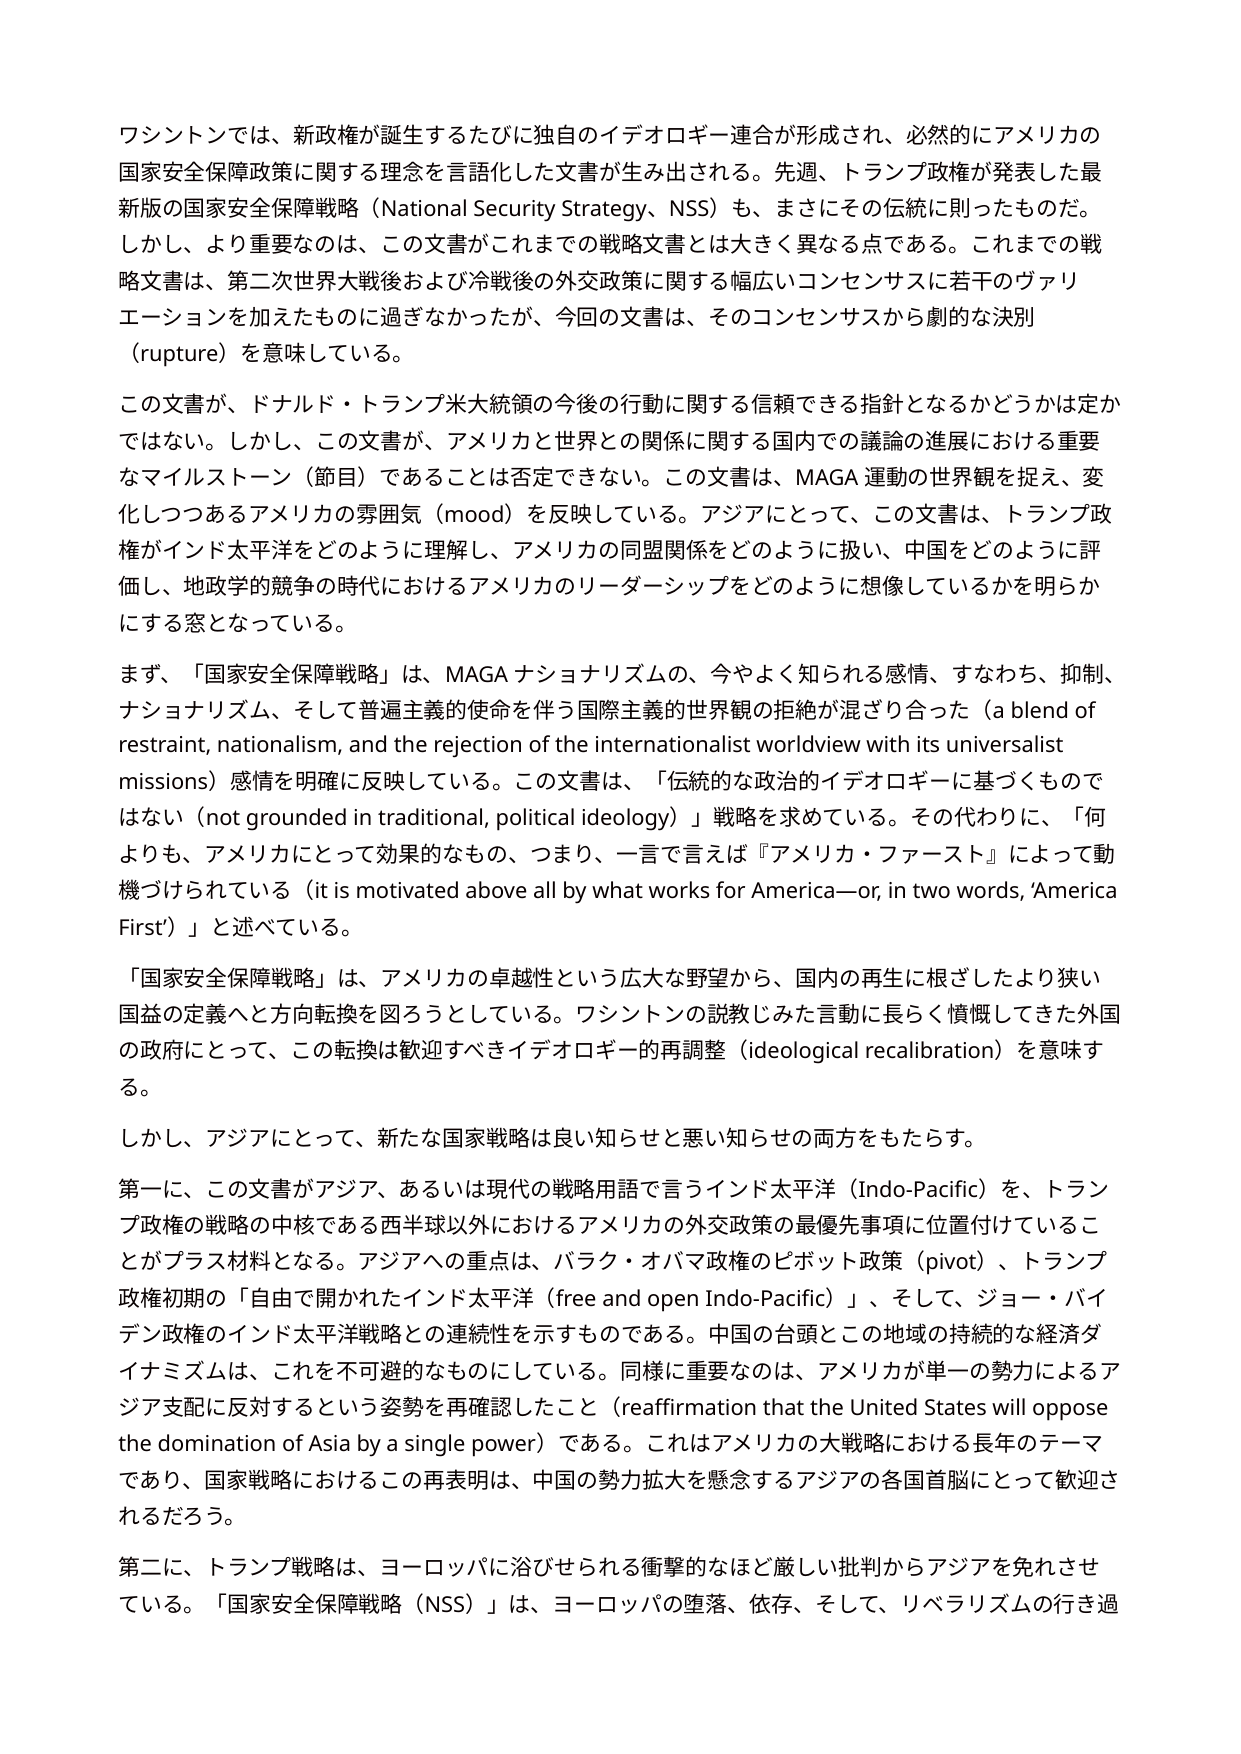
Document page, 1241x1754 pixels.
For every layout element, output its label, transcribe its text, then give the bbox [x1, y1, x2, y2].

text まず、「国家安全保障戦略」は、MAGA ナショナリズムの、今やよく知られる感情、すなわち、抑制、ナショナリズム、そして普遍主義的使命を伴う国際主義的世界観の拒絶が混ざり合った（a blend of restraint, nationalism, and the rejection of the internationalist worldview with its universalist missions）感情を明確に反映している。この文書は、「伝統的な政治的イデオロギーに基づくものではない（not grounded in traditional, political ideology）」戦略を求めている。その代わりに、「何よりも、アメリカにとって効果的なもの、つまり、一言で言えば『アメリカ・ファースト』によって動機づけられている（it is motivated above all by what works for America—or, in two words, ‘America First’）」と述べている。 [118, 657, 1122, 941]
text この文書が、ドナルド・トランプ米大統領の今後の行動に関する信頼できる指針となるかどうかは定かではない。しかし、この文書が、アメリカと世界との関係に関する国内での議論の進展における重要なマイルストーン（節目）であることは否定できない。この文書は、MAGA 運動の世界観を捉え、変化しつつあるアメリカの雰囲気（mood）を反映している。アジアにとって、この文書は、トランプ政権がインド太平洋をどのように理解し、アメリカの同盟関係をどのように扱い、中国をどのように評価し、地政学的競争の時代におけるアメリカのリーダーシップをどのように想像しているかを明らかにする窓となっている。 [118, 387, 1122, 637]
text 第一に、この文書がアジア、あるいは現代の戦略用語で言うインド太平洋（Indo-Pacific）を、トランプ政権の戦略の中核である西半球以外におけるアメリカの外交政策の最優先事項に位置付けていることがプラス材料となる。アジアへの重点は、バラク・オバマ政権のピボット政策（pivot）、トランプ政権初期の「自由で開かれたインド太平洋（free and open Indo-Pacific）」、そして、ジョー・バイデン政権のインド太平洋戦略との連続性を示すものである。中国の台頭とこの地域の持続的な経済ダイナミズムは、これを不可避的なものにしている。同様に重要なのは、アメリカが単一の勢力によるアジア支配に反対するという姿勢を再確認したこと（reaffirmation that the United States will oppose the domination of Asia by a single power）である。これはアメリカの大戦略における長年のテーマであり、国家戦略におけるこの再表明は、中国の勢力拡大を懸念するアジアの各国首脳にとって歓迎されるだろう。 [118, 1172, 1122, 1531]
text しかし、アジアにとって、新たな国家戦略は良い知らせと悪い知らせの両方をもたらす。 [118, 1121, 1122, 1152]
text 「国家安全保障戦略」は、アメリカの卓越性という広大な野望から、国内の再生に根ざしたより狭い国益の定義へと方向転換を図ろうとしている。ワシントンの説教じみた言動に長らく憤慨してきた外国の政府にとって、この転換は歓迎すべきイデオロギー的再調整（ideological recalibration）を意味する。 [118, 961, 1122, 1101]
text 第二に、トランプ戦略は、ヨーロッパに浴びせられる衝撃的なほど厳しい批判からアジアを免れさせている。「国家安全保障戦略（NSS）」は、ヨーロッパの堕落、依存、そして、リベラリズムの行き過ぎを非難する一方で、アジアに対しては、表面上は戦略的敬意を払っている。「国家安全保障戦略」は、ヨーロッパにおいて、衰退から「西洋文明を救う」（“save Western civilization” from decline）ための強力な行動主義（muscular activism）を約束するのとは対照的に、インド太平洋地域と中東への限定的かつ選択的な介入を主張している。これは、トランプがヨーロッパよりもアジアを好むからではない。むしろ、MAGAをめぐるイデオロギー闘争は、本質的には政治的価値観とリベラリズムの未来をめぐる西側諸国内部の内戦（an internal Western civil war）なのだ。アジアは今のところ、この争いの外側に立っている。 [118, 1550, 1122, 1618]
text ワシントンでは、新政権が誕生するたびに独自のイデオロギー連合が形成され、必然的にアメリカの国家安全保障政策に関する理念を言語化した文書が生み出される。先週、トランプ政権が発表した最新版の国家安全保障戦略（National Security Strategy、NSS）も、まさにその伝統に則ったものだ。しかし、より重要なのは、この文書がこれまでの戦略文書とは大きく異なる点である。これまでの戦略文書は、第二次世界大戦後および冷戦後の外交政策に関する幅広いコンセンサスに若干のヴァリエーションを加えたものに過ぎなかったが、今回の文書は、そのコンセンサスから劇的な決別（rupture）を意味している。 [118, 118, 1122, 368]
